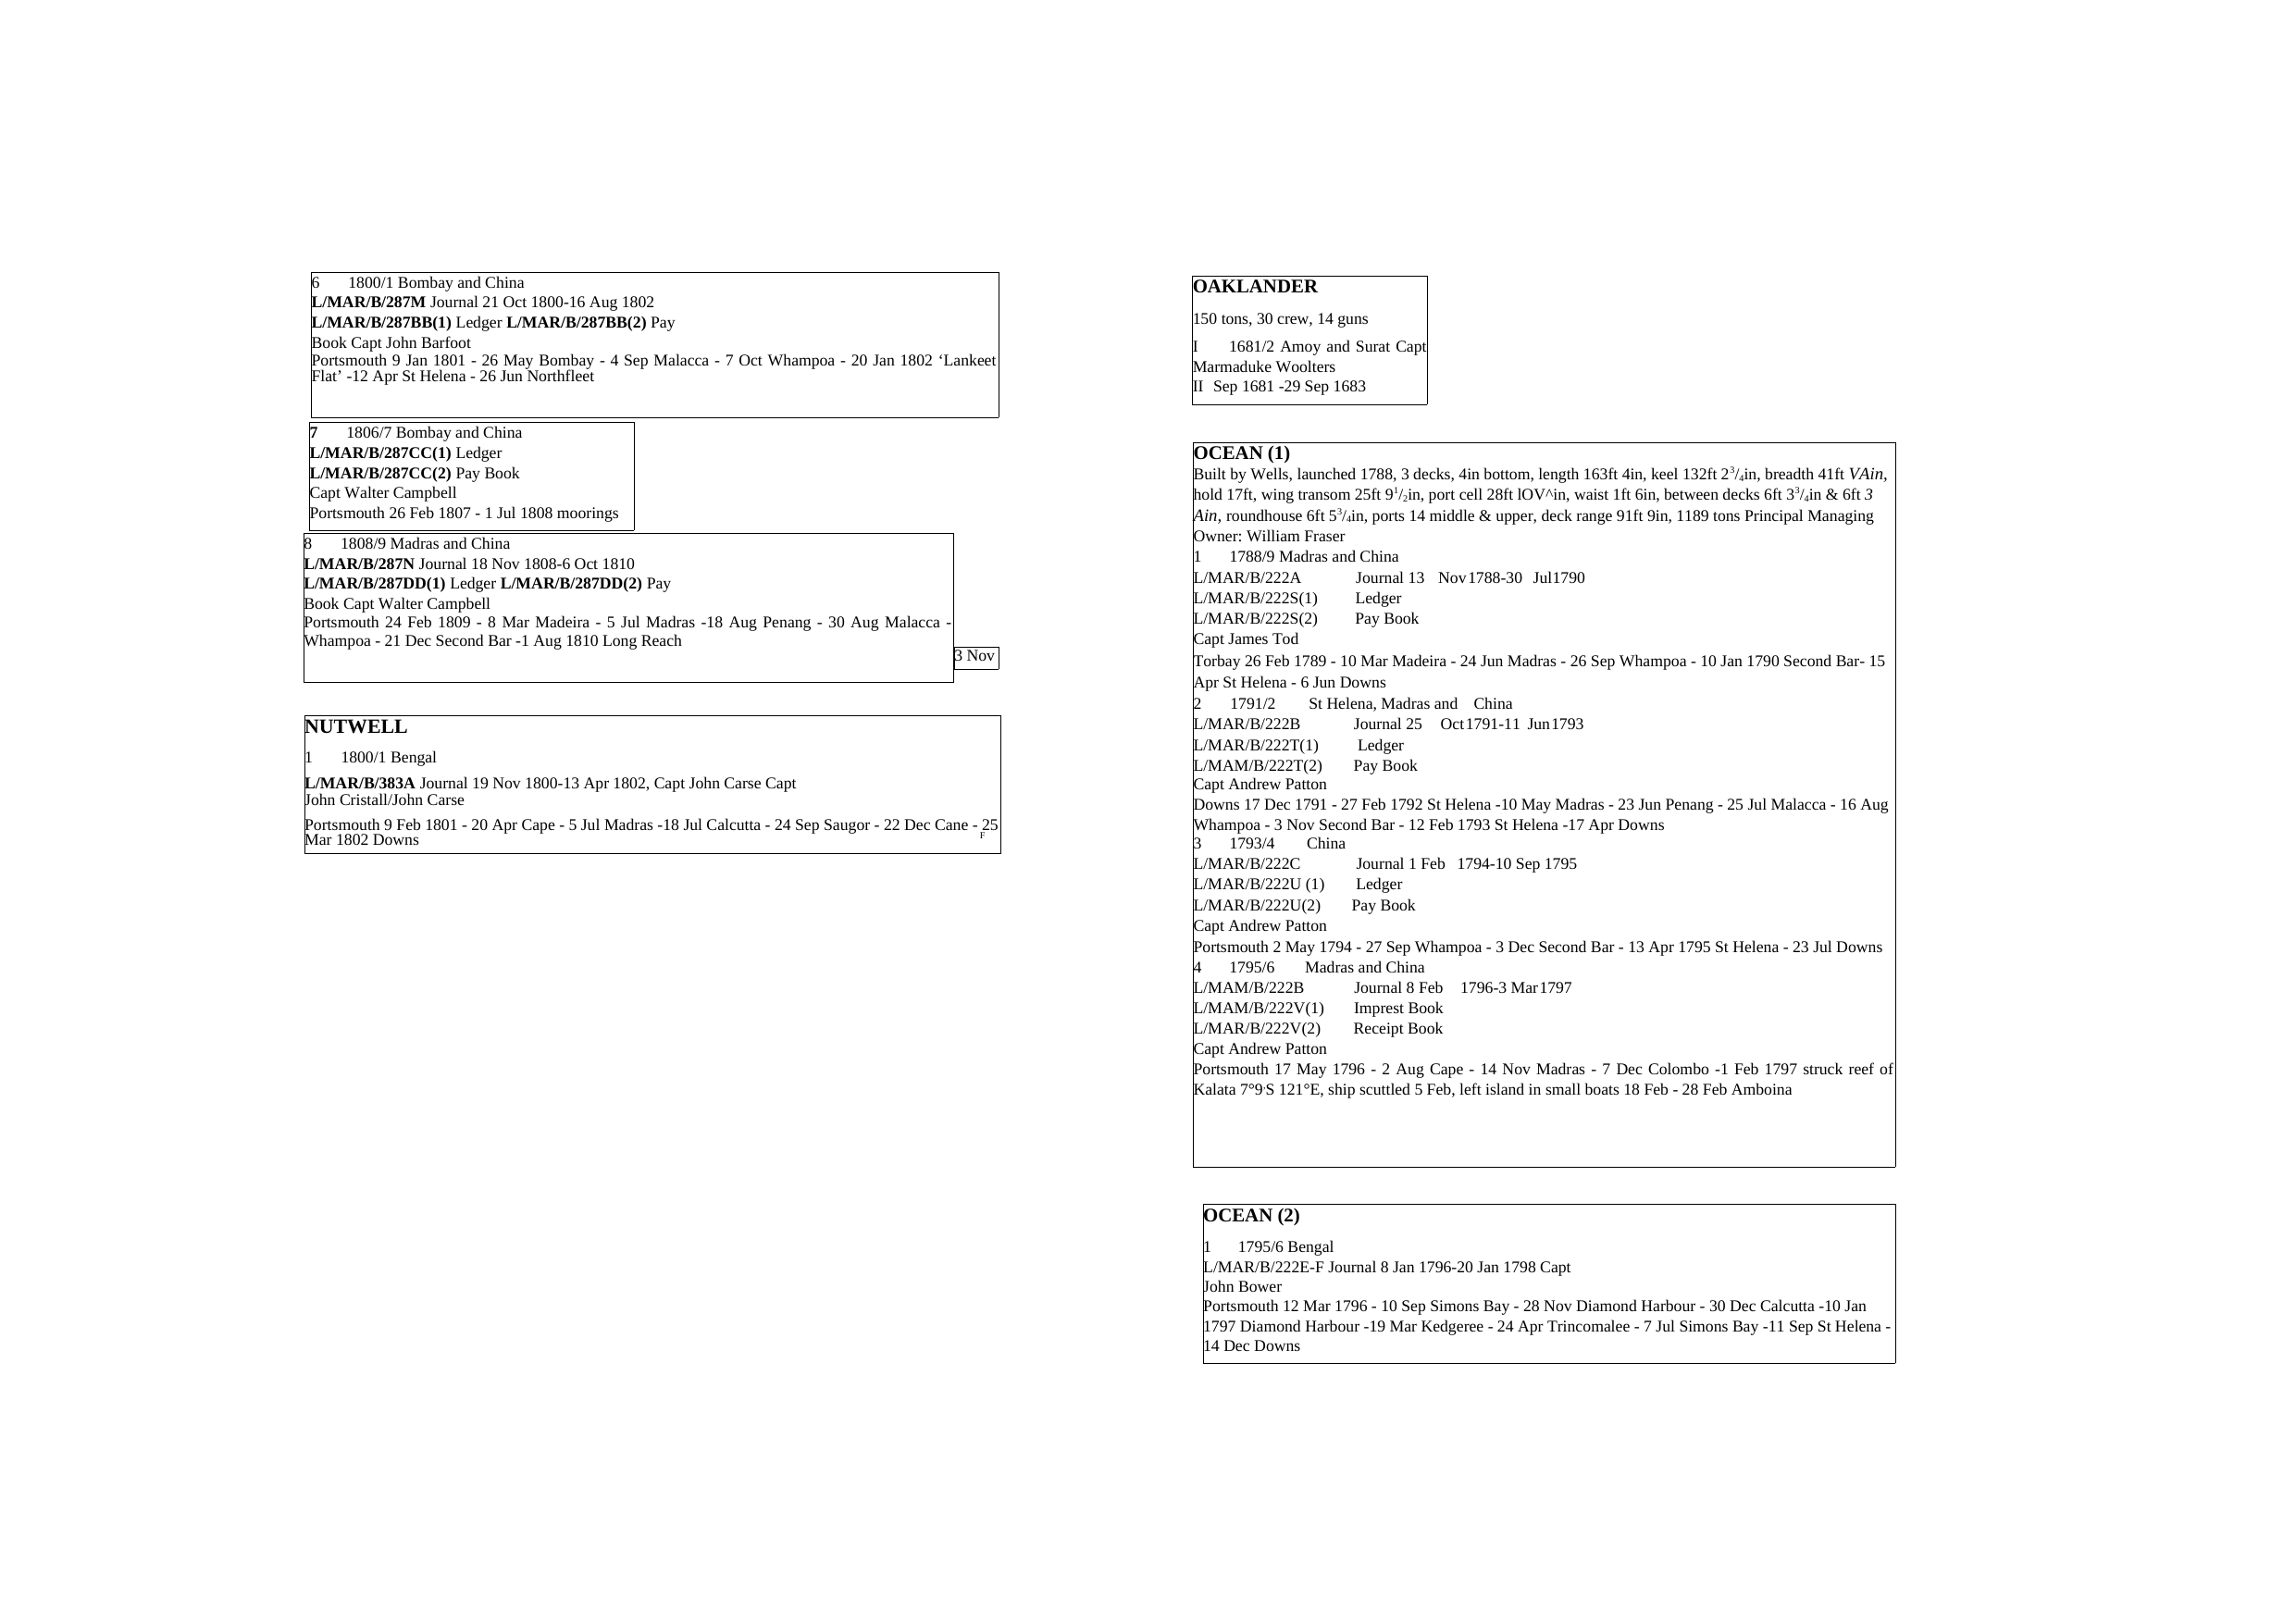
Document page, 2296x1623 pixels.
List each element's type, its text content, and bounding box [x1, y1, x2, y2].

subtitle OCEAN (2) [1204, 1205, 1895, 1225]
list 1788/9 Madras and China [1194, 546, 1895, 566]
text Portsmouth 12 Mar 1796 - 10 Sep Simons Bay - 28 Nov Diamond Harbour - 30 Dec Calcutta -10 Jan 1797 Diamond Harbour -19 Mar Kedgeree - 24 Apr Trincomalee - 7 Jul Simons Bay -11 Sep St Helena - 14 Dec Downs [1204, 1296, 1895, 1356]
text L/MAR/B/222V(2) Receipt Book [1194, 1018, 1895, 1038]
list Sep 1681 -29 Sep 1683 [1193, 377, 1427, 396]
text Downs 17 Dec 1791 - 27 Feb 1792 St Helena -10 May Madras - 23 Jun Penang - 25 Jul Malacca - 16 Aug Whampoa - 3 Nov Second Bar - 12 Feb 1793 St Helena -17 Apr Downs [1194, 793, 1895, 835]
text 150 tons, 30 crew, 14 guns [1193, 310, 1427, 328]
text L/MAR/B/222T(1) Ledger [1194, 734, 1895, 755]
text Torbay 26 Feb 1789 - 10 Mar Madeira - 24 Jun Madras - 26 Sep Whampoa - 10 Jan 1790 Second Bar- 15 Apr St Helena - 6 Jun Downs [1194, 649, 1895, 693]
text L/MAR/B/383A Journal 19 Nov 1800-13 Apr 1802, Capt John Carse Capt John Cristall/John Carse [305, 775, 827, 809]
text OAKLANDER [1193, 277, 1427, 298]
list 1791/2 St Helena, Madras and China [1194, 693, 1895, 713]
text Portsmouth 9 Jan 1801 - 26 May Bombay - 4 Sep Malacca - 7 Oct Whampoa - 20 Jan 1802 ‘Lankeet Flat’ -12 Apr St Helena - 26 Jun Northfleet [312, 353, 999, 385]
text L/MAR/B/222U (1) Ledger [1194, 873, 1895, 894]
text L/MAM/B/222V(1) Imprest Book [1194, 997, 1895, 1018]
text L/MAM/B/222T(2) Pay Book [1194, 755, 1895, 775]
text Capt James Tod [1194, 628, 1895, 649]
list 1795/6 Madras and China [1194, 957, 1895, 977]
text Capt Andrew Patton [1194, 1038, 1895, 1059]
text 6 1800/1 Bombay and China [312, 273, 999, 292]
text 7 1806/7 Bombay and China [310, 423, 634, 442]
text 1 1800/1 Bengal [305, 749, 1000, 767]
text L/MAR/B/287M Journal 21 Oct 1800-16 Aug 1802 L/MAR/B/287BB(1) Ledger L/MAR/B/287BB(2) Pay Book Capt John Barfoot [312, 292, 712, 353]
text 8 1808/9 Madras and China [304, 534, 953, 553]
list 1793/4 China [1194, 835, 1895, 853]
text L/MAR/B/287CC(1) Ledger L/MAR/B/287CC(2) Pay Book Capt Walter Campbell [310, 442, 543, 502]
text 3 Nov [955, 648, 999, 664]
text Capt Andrew Patton [1194, 775, 1895, 793]
text L/MAR/B/222A Journal 13 Nov 1788-30 Jul 1790 [1194, 566, 1895, 587]
text L/MAR/B/222C Journal 1 Feb 1794-10 Sep 1795 [1194, 853, 1895, 873]
text Portsmouth 2 May 1794 - 27 Sep Whampoa - 3 Dec Second Bar - 13 Apr 1795 St Helena - 23 Jul Downs [1194, 935, 1895, 957]
text Portsmouth 9 Feb 1801 - 20 Apr Cape - 5 Jul Madras -18 Jul Calcutta - 24 Sep Saugor - 22 Dec Cane - 25 Mar 1802 Downs F [305, 818, 1000, 849]
text L/MAM/B/222B Journal 8 Feb 1796-3 Mar 1797 [1194, 977, 1895, 997]
list 1681/2 Amoy and Surat Capt Marmaduke Woolters [1193, 336, 1427, 377]
text Capt Andrew Patton [1194, 914, 1895, 935]
text Portsmouth 24 Feb 1809 - 8 Mar Madeira - 5 Jul Madras -18 Aug Penang - 30 Aug Malacca - Whampoa - 21 Dec Second Bar -1 Aug 1810 Long Reach [304, 613, 953, 650]
text OCEAN (1) [1194, 443, 1895, 464]
text L/MAR/B/222S(1) Ledger [1194, 587, 1895, 608]
text L/MAR/B/287N Journal 18 Nov 1808-6 Oct 1810 L/MAR/B/287DD(1) Ledger L/MAR/B/287DD(2) Pay Book Capt Walter Campbell [304, 553, 701, 613]
text L/MAR/B/222S(2) Pay Book [1194, 608, 1895, 628]
subtitle NUTWELL [305, 716, 1000, 737]
text 1 1795/6 Bengal [1204, 1236, 1895, 1257]
text Portsmouth 17 May 1796 - 2 Aug Cape - 14 Nov Madras - 7 Dec Colombo -1 Feb 1797 struck reef of Kalata 7°9,S 121°E, ship scuttled 5 Feb, left island in small boats 18 Feb - 28 Feb Amboina [1194, 1059, 1895, 1099]
text Portsmouth 26 Feb 1807 - 1 Jul 1808 moorings [310, 502, 634, 523]
text L/MAR/B/222B Journal 25 Oct 1791-11 Jun 1793 [1194, 713, 1895, 734]
text Built by Wells, launched 1788, 3 decks, 4in bottom, length 163ft 4in, keel 132ft 23/4in, breadth 41ft VAin, hold 17ft, wing transom 25ft 91/2in, port cell 28ft lOV^in, waist 1ft 6in, between decks 6ft 33/4in & 6ft 3 Ain, roundhouse 6ft 53/4in, ports 14 middle & upper, deck range 91ft 9in, 1189 tons Principal Managing Owner: William Fraser [1194, 464, 1895, 546]
text L/MAR/B/222U(2) Pay Book [1194, 894, 1895, 914]
text L/MAR/B/222E-F Journal 8 Jan 1796-20 Jan 1798 Capt John Bower [1204, 1257, 1585, 1296]
